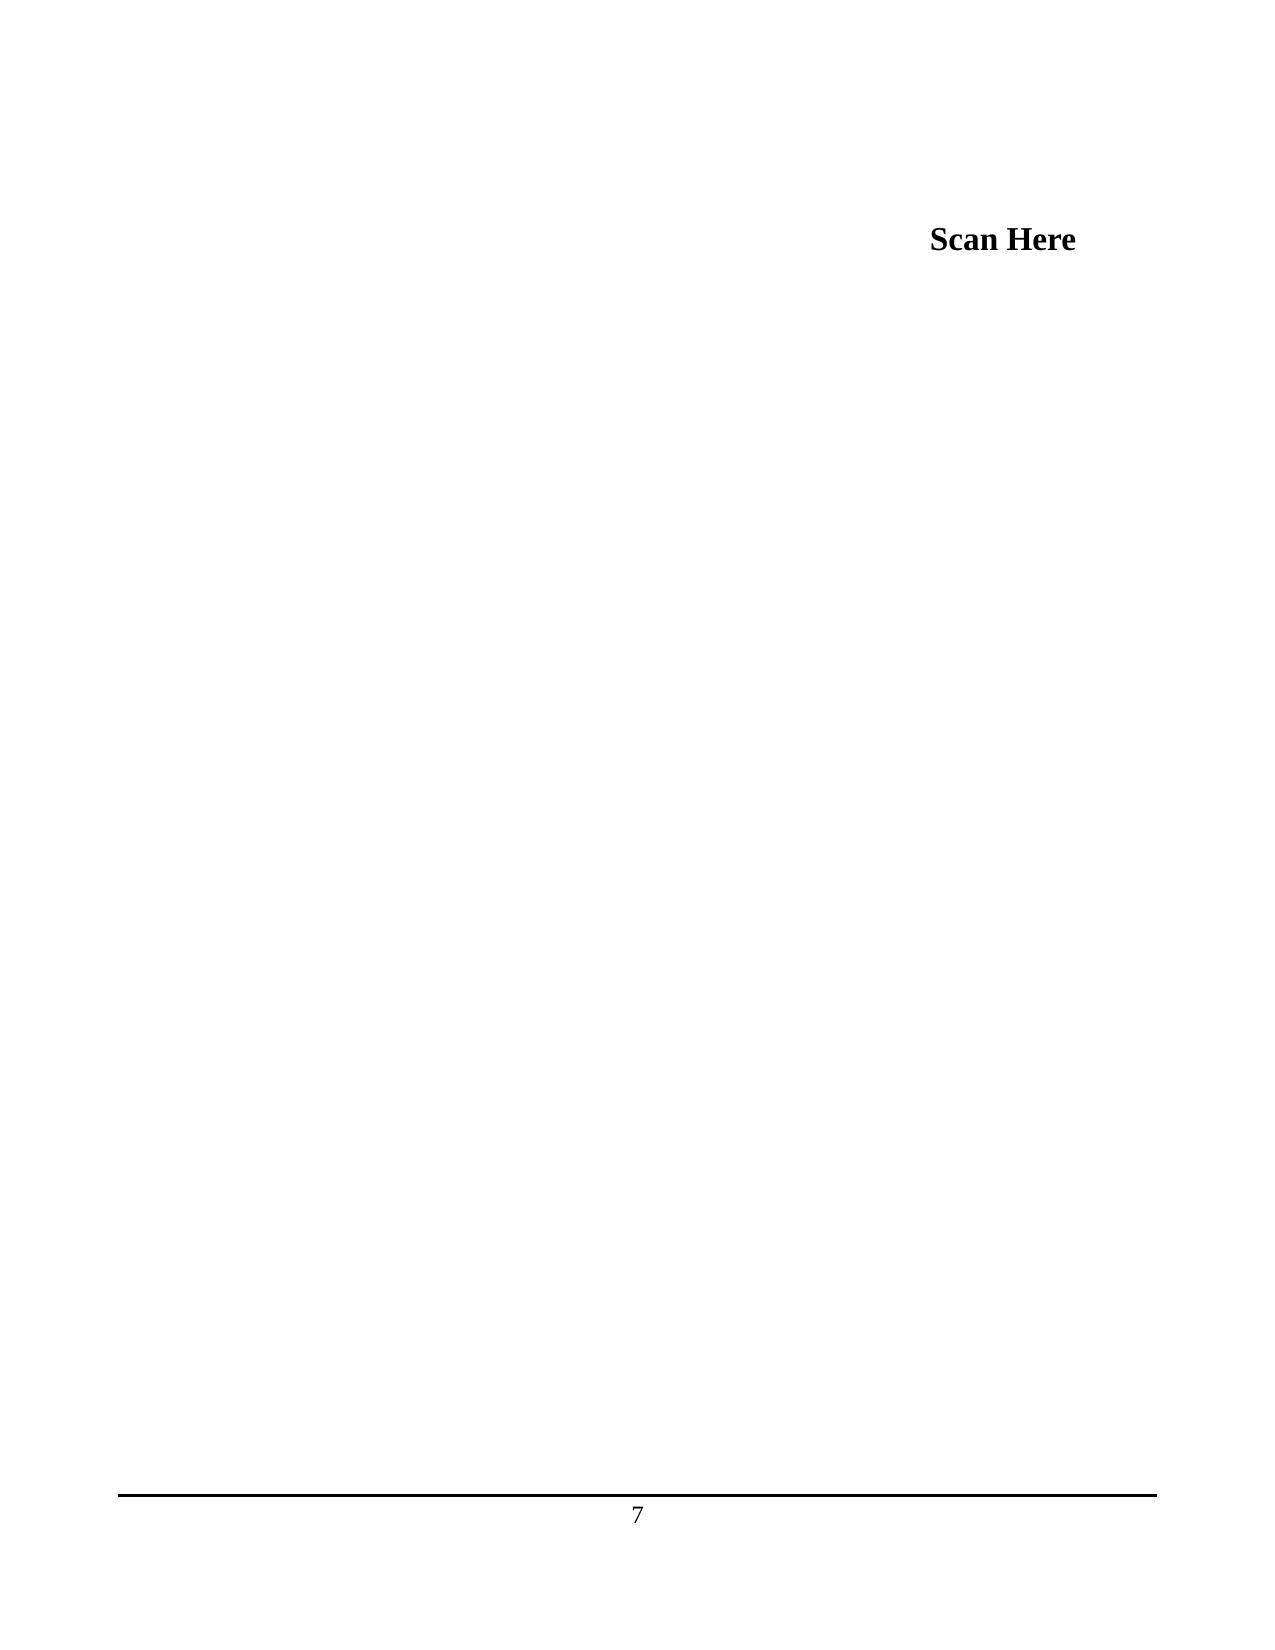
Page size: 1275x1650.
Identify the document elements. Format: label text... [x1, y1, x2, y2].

text Scan Here [81, 219, 1157, 257]
